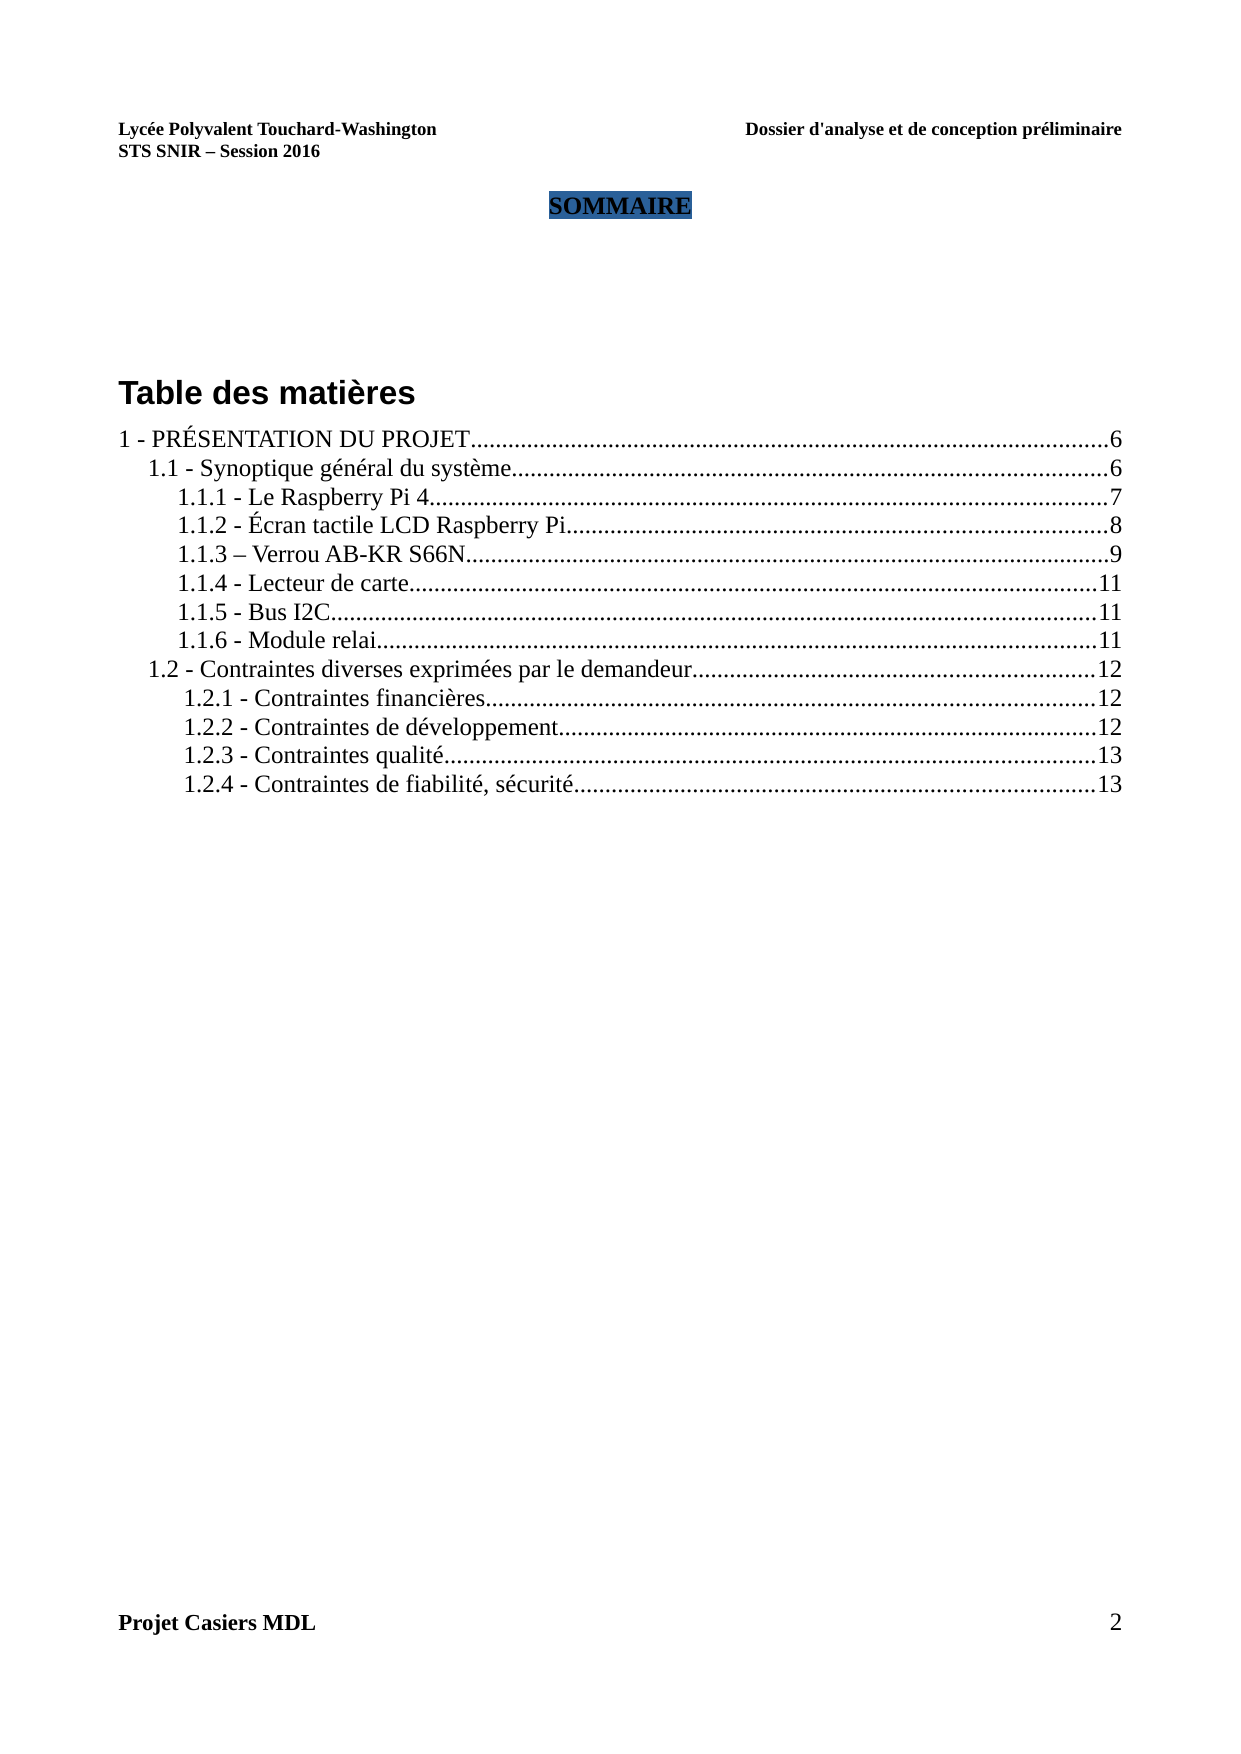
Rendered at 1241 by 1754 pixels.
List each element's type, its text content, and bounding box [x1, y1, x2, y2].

text SOMMAIRE [118, 191, 1122, 219]
subtitle Table des matières [118, 373, 1122, 412]
text 1.2.3 - Contraintes qualité 13 [177, 741, 1122, 769]
text 1.1.1 - Le Raspberry Pi 4 7 [177, 482, 1122, 511]
text 1.1.3 – Verrou AB-KR S66N 9 [177, 539, 1122, 568]
text 1.1.4 - Lecteur de carte 11 [177, 568, 1122, 597]
text 1.2.2 - Contraintes de développement 12 [177, 712, 1122, 741]
text 1.2.4 - Contraintes de fiabilité, sécurité 13 [177, 769, 1122, 798]
text 1.1.2 - Écran tactile LCD Raspberry Pi 8 [177, 511, 1122, 539]
text 1 - PRÉSENTATION DU PROJET 6 [118, 424, 1122, 453]
text 1.2.1 - Contraintes financières 12 [177, 683, 1122, 712]
text 1.1.6 - Module relai 11 [177, 626, 1122, 654]
text 1.2 - Contraintes diverses exprimées par le demandeur 12 [148, 654, 1122, 683]
text 1.1.5 - Bus I2C 11 [177, 597, 1122, 626]
text 1.1 - Synoptique général du système 6 [148, 453, 1122, 482]
